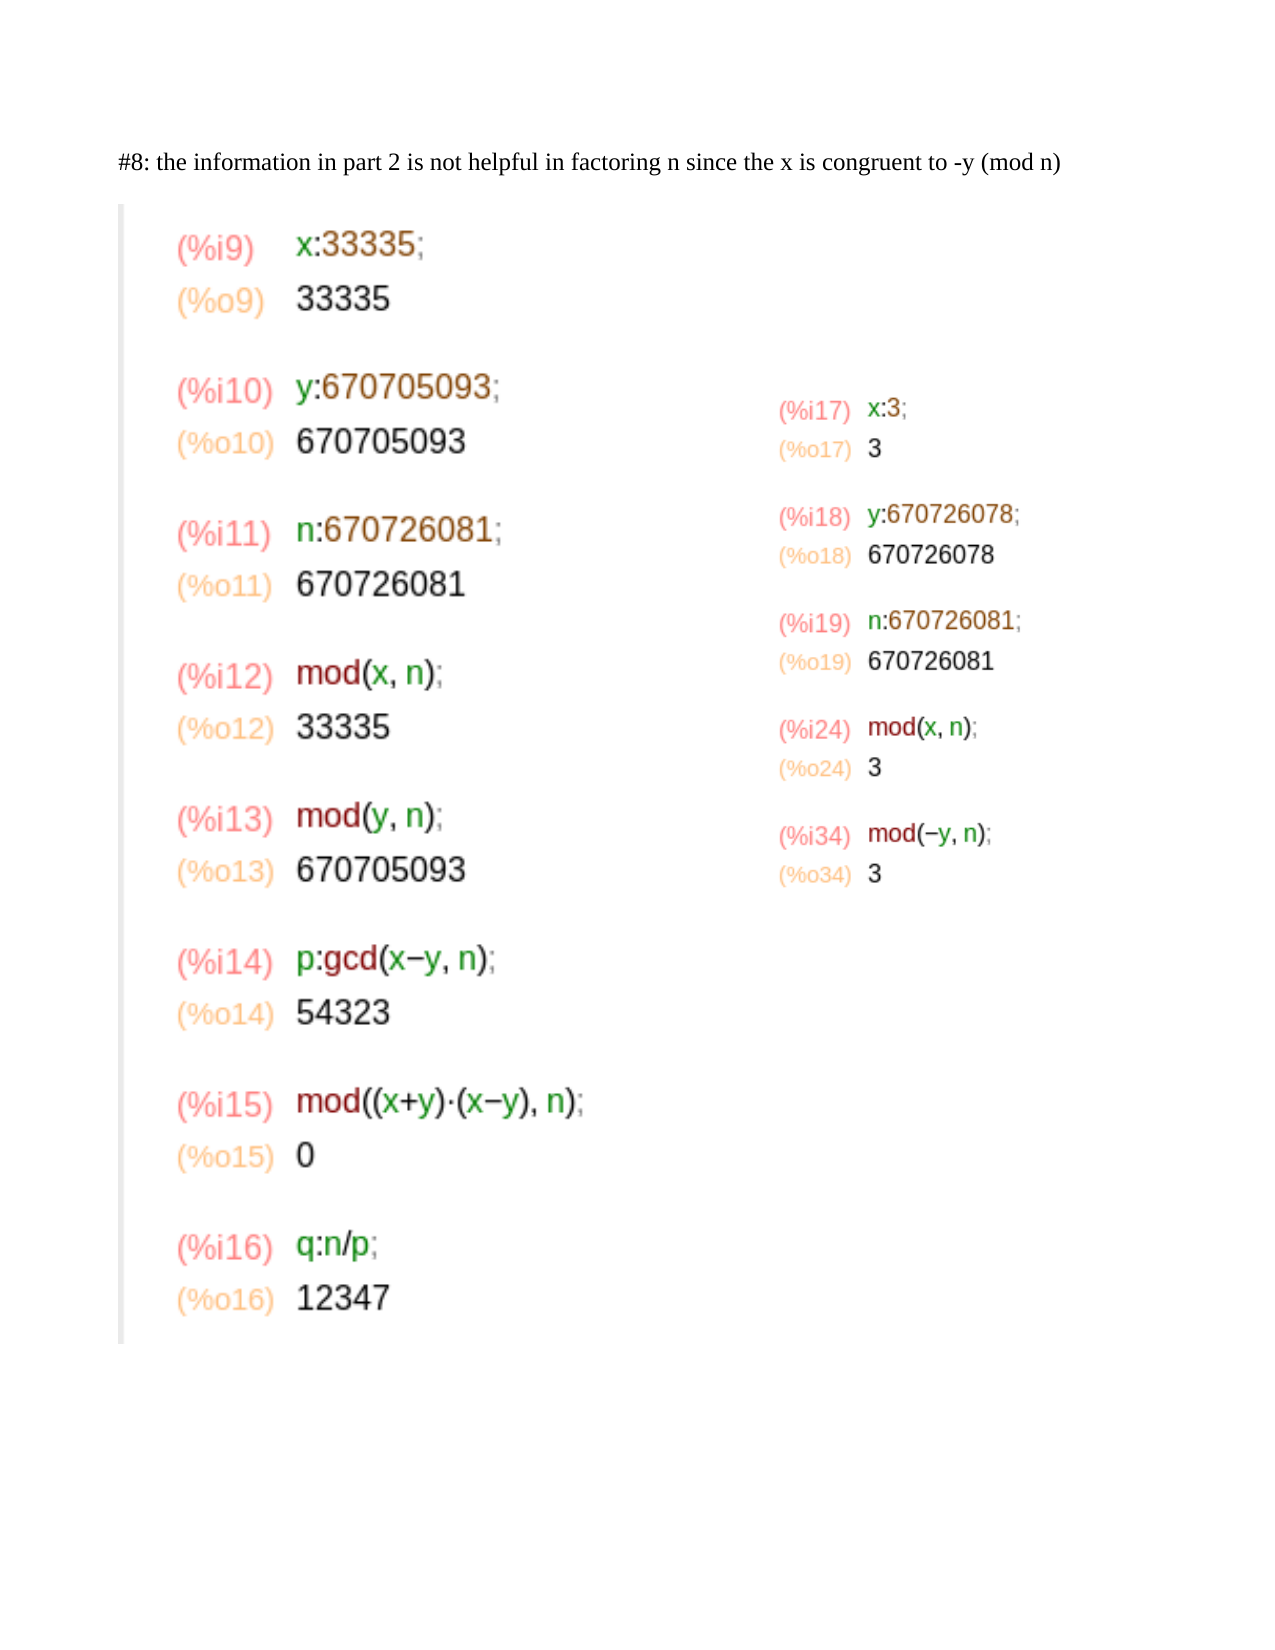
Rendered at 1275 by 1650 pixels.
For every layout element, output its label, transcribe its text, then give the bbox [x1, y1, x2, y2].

text #8: the information in part 2 is not helpful in factoring n since the x is congruent to -y (mod n) [118, 147, 1157, 176]
picture [749, 373, 1089, 925]
picture [118, 204, 612, 1344]
